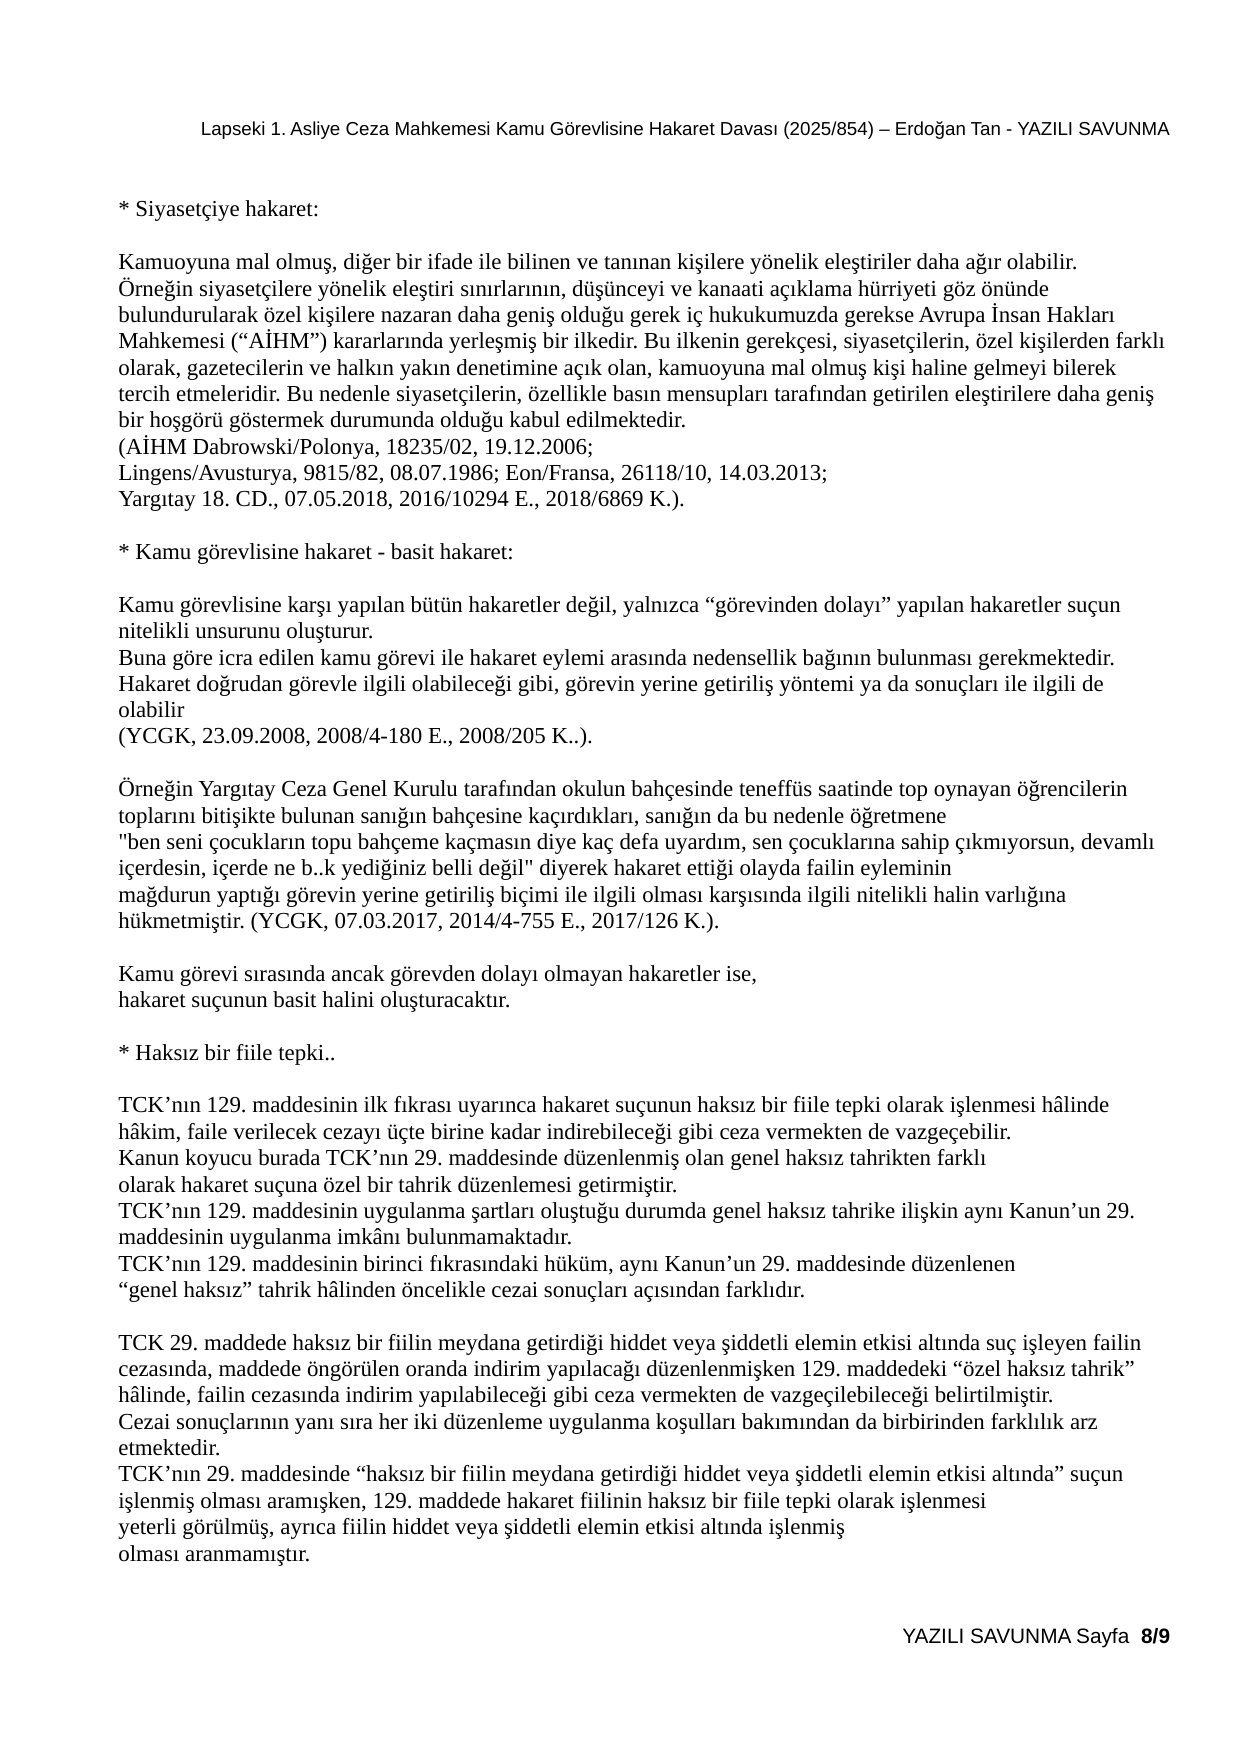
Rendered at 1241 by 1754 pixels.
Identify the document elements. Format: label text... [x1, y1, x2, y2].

text Cezai sonuçlarının yanı sıra her iki düzenleme uygulanma koşulları bakımından da birbirinden farklılık arz etmektedir. [118, 1408, 1170, 1461]
text Örneğin siyasetçilere yönelik eleştiri sınırlarının, düşünceyi ve kanaati açıklama hürriyeti göz önünde bulundurularak özel kişilere nazaran daha geniş olduğu gerek iç hukukumuzda gerekse Avrupa İnsan Hakları Mahkemesi (“AİHM”) kararlarında yerleşmiş bir ilkedir. Bu ilkenin gerekçesi, siyasetçilerin, özel kişilerden farklı olarak, gazetecilerin ve halkın yakın denetimine açık olan, kamuoyuna mal olmuş kişi haline gelmeyi bilerek tercih etmeleridir. Bu nedenle siyasetçilerin, özellikle basın mensupları tarafından getirilen eleştirilere daha geniş bir hoşgörü göstermek durumunda olduğu kabul edilmektedir. [118, 274, 1170, 433]
text Kamu görevi sırasında ancak görevden dolayı olmayan hakaretler ise, [118, 960, 1170, 986]
text Örneğin Yargıtay Ceza Genel Kurulu tarafından okulun bahçesinde teneffüs saatinde top oynayan öğrencilerin toplarını bitişikte bulunan sanığın bahçesine kaçırdıkları, sanığın da bu nedenle öğretmene [118, 775, 1170, 828]
text TCK’nın 129. maddesinin uygulanma şartları oluştuğu durumda genel haksız tahrike ilişkin aynı Kanun’un 29. maddesinin uygulanma imkânı bulunmamaktadır. [118, 1197, 1170, 1250]
text mağdurun yaptığı görevin yerine getiriliş biçimi ile ilgili olması karşısında ilgili nitelikli halin varlığına hükmetmiştir. (YCGK, 07.03.2017, 2014/4-755 E., 2017/126 K.). [118, 881, 1170, 933]
text * Haksız bir fiile tepki.. [118, 1039, 1170, 1065]
text TCK 29. maddede haksız bir fiilin meydana getirdiği hiddet veya şiddetli elemin etkisi altında suç işleyen failin cezasında, maddede öngörülen oranda indirim yapılacağı düzenlenmişken 129. maddedeki “özel haksız tahrik” hâlinde, failin cezasında indirim yapılabileceği gibi ceza vermekten de vazgeçilebileceği belirtilmiştir. [118, 1329, 1170, 1408]
text Lingens/Avusturya, 9815/82, 08.07.1986; Eon/Fransa, 26118/10, 14.03.2013; [118, 459, 1170, 485]
text Yargıtay 18. CD., 07.05.2018, 2016/10294 E., 2018/6869 K.). [118, 485, 1170, 512]
text (AİHM Dabrowski/Polonya, 18235/02, 19.12.2006; [118, 433, 1170, 459]
text TCK’nın 29. maddesinde “haksız bir fiilin meydana getirdiği hiddet veya şiddetli elemin etkisi altında” suçun işlenmiş olması aramışken, 129. maddede hakaret fiilinin haksız bir fiile tepki olarak işlenmesi [118, 1461, 1170, 1513]
text TCK’nın 129. maddesinin ilk fıkrası uyarınca hakaret suçunun haksız bir fiile tepki olarak işlenmesi hâlinde hâkim, faile verilecek cezayı üçte birine kadar indirebileceği gibi ceza vermekten de vazgeçebilir. [118, 1092, 1170, 1144]
text Buna göre icra edilen kamu görevi ile hakaret eylemi arasında nedensellik bağının bulunması gerekmektedir. Hakaret doğrudan görevle ilgili olabileceği gibi, görevin yerine getiriliş yöntemi ya da sonuçları ile ilgili de olabilir [118, 643, 1170, 723]
text olması aranmamıştır. [118, 1539, 1170, 1566]
text TCK’nın 129. maddesinin birinci fıkrasındaki hüküm, aynı Kanun’un 29. maddesinde düzenlenen [118, 1250, 1170, 1276]
text Kamu görevlisine karşı yapılan bütün hakaretler değil, yalnızca “görevinden dolayı” yapılan hakaretler suçun nitelikli unsurunu oluşturur. [118, 591, 1170, 643]
text hakaret suçunun basit halini oluşturacaktır. [118, 986, 1170, 1012]
text “genel haksız” tahrik hâlinden öncelikle cezai sonuçları açısından farklıdır. [118, 1276, 1170, 1302]
text Kamuoyuna mal olmuş, diğer bir ifade ile bilinen ve tanınan kişilere yönelik eleştiriler daha ağır olabilir. [118, 248, 1170, 274]
text (YCGK, 23.09.2008, 2008/4-180 E., 2008/205 K..). [118, 723, 1170, 749]
text * Kamu görevlisine hakaret - basit hakaret: [118, 538, 1170, 564]
text * Siyasetçiye hakaret: [118, 196, 1170, 222]
text yeterli görülmüş, ayrıca fiilin hiddet veya şiddetli elemin etkisi altında işlenmiş [118, 1513, 1170, 1539]
text "ben seni çocukların topu bahçeme kaçmasın diye kaç defa uyardım, sen çocuklarına sahip çıkmıyorsun, devamlı içerdesin, içerde ne b..k yediğiniz belli değil" diyerek hakaret ettiği olayda failin eyleminin [118, 828, 1170, 881]
text olarak hakaret suçuna özel bir tahrik düzenlemesi getirmiştir. [118, 1171, 1170, 1197]
text Kanun koyucu burada TCK’nın 29. maddesinde düzenlenmiş olan genel haksız tahrikten farklı [118, 1144, 1170, 1171]
